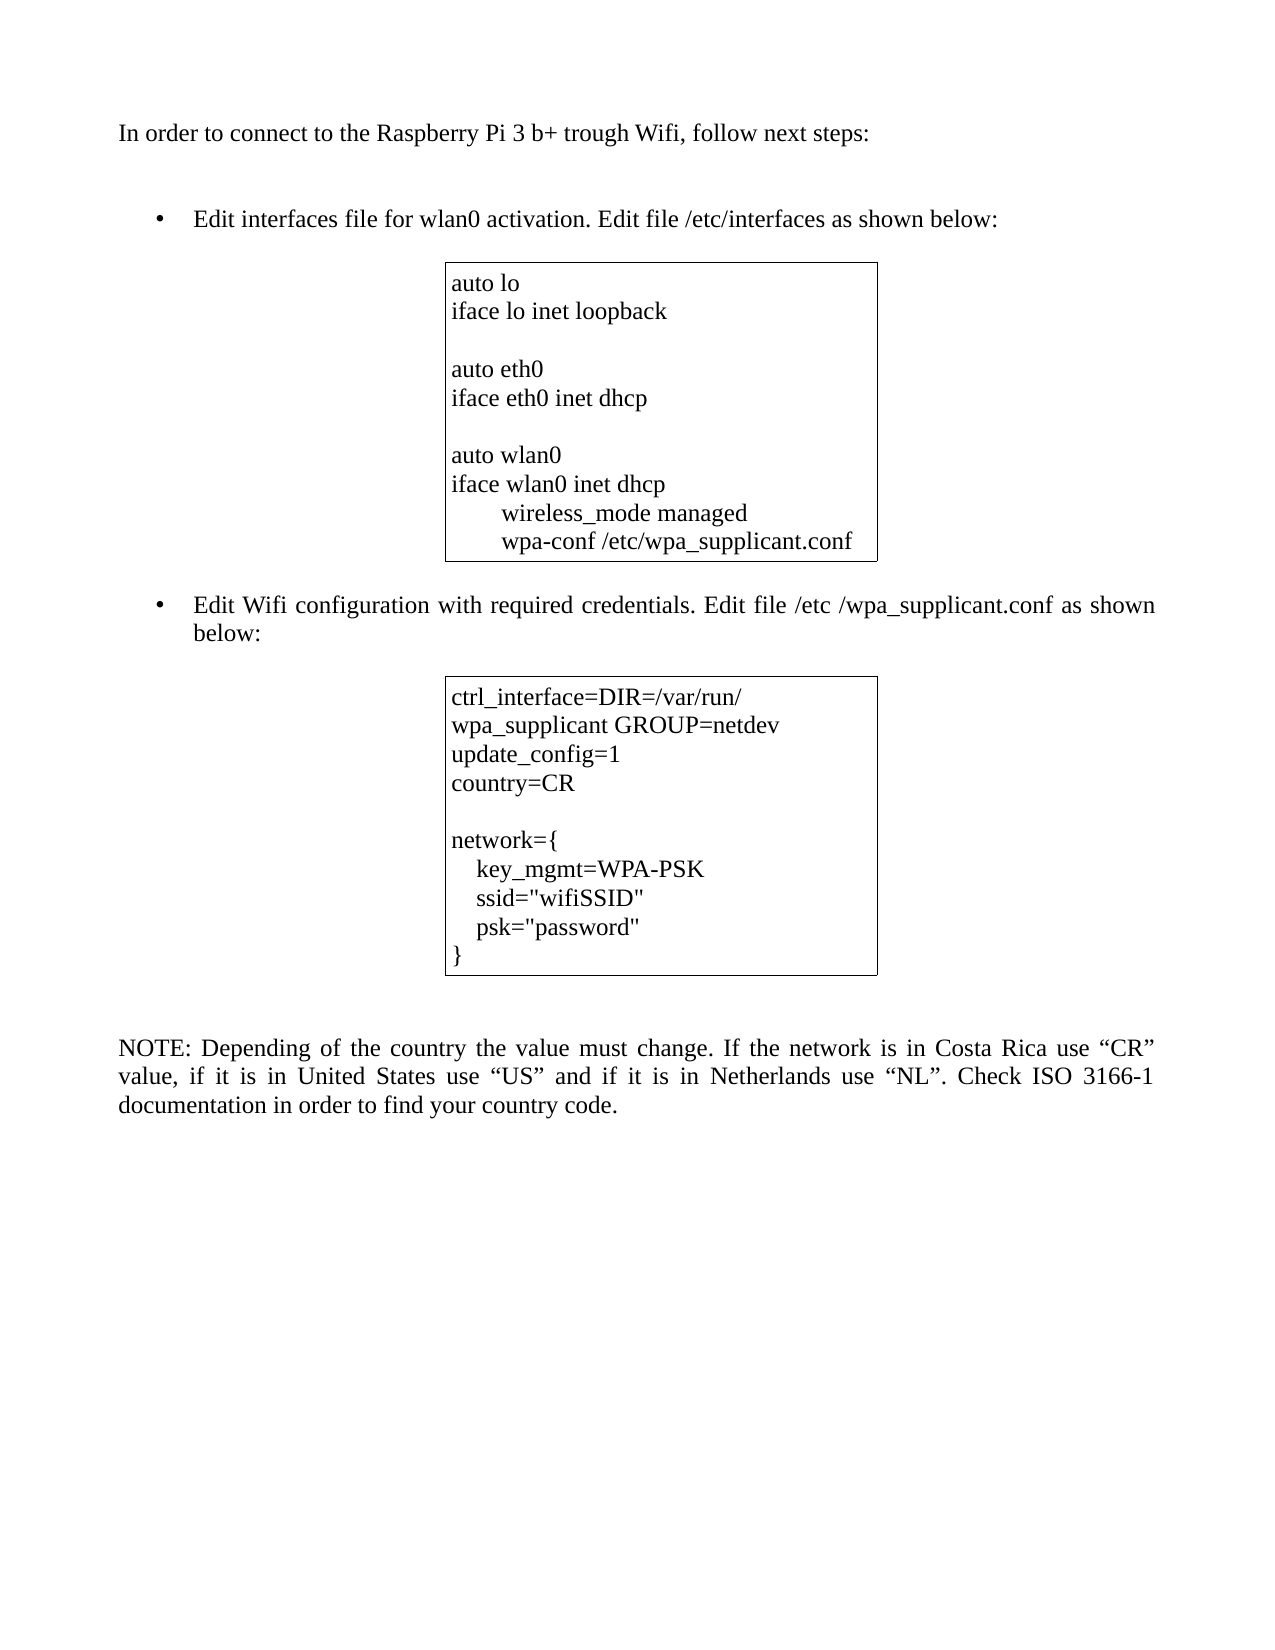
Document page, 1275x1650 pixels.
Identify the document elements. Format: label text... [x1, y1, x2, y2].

table_header ctrl_interface=DIR=/var/run/wpa_supplicant GROUP=netdev update_config=1 country=CR network={ key_mgmt=WPA-PSK ssid="wifiSSID" psk="password" } [446, 677, 877, 975]
list Edit Wifi configuration with required credentials. Edit file /etc /wpa_supplicant.conf as shown below: [156, 590, 1157, 647]
text NOTE: Depending of the country the value must change. If the network is in Costa Rica use “CR” value, if it is in United States use “US” and if it is in Netherlands use “NL”. Check ISO 3166-1 documentation in order to find your country code. [118, 1033, 1157, 1119]
text In order to connect to the Raspberry Pi 3 b+ trough Wifi, follow next steps: [118, 118, 1157, 147]
table_header auto lo iface lo inet loopback auto eth0 iface eth0 inet dhcp auto wlan0 iface wlan0 inet dhcp wireless_mode managed wpa-conf /etc/wpa_supplicant.conf [446, 263, 877, 561]
list Edit interfaces file for wlan0 activation. Edit file /etc/interfaces as shown below: [156, 204, 1157, 233]
